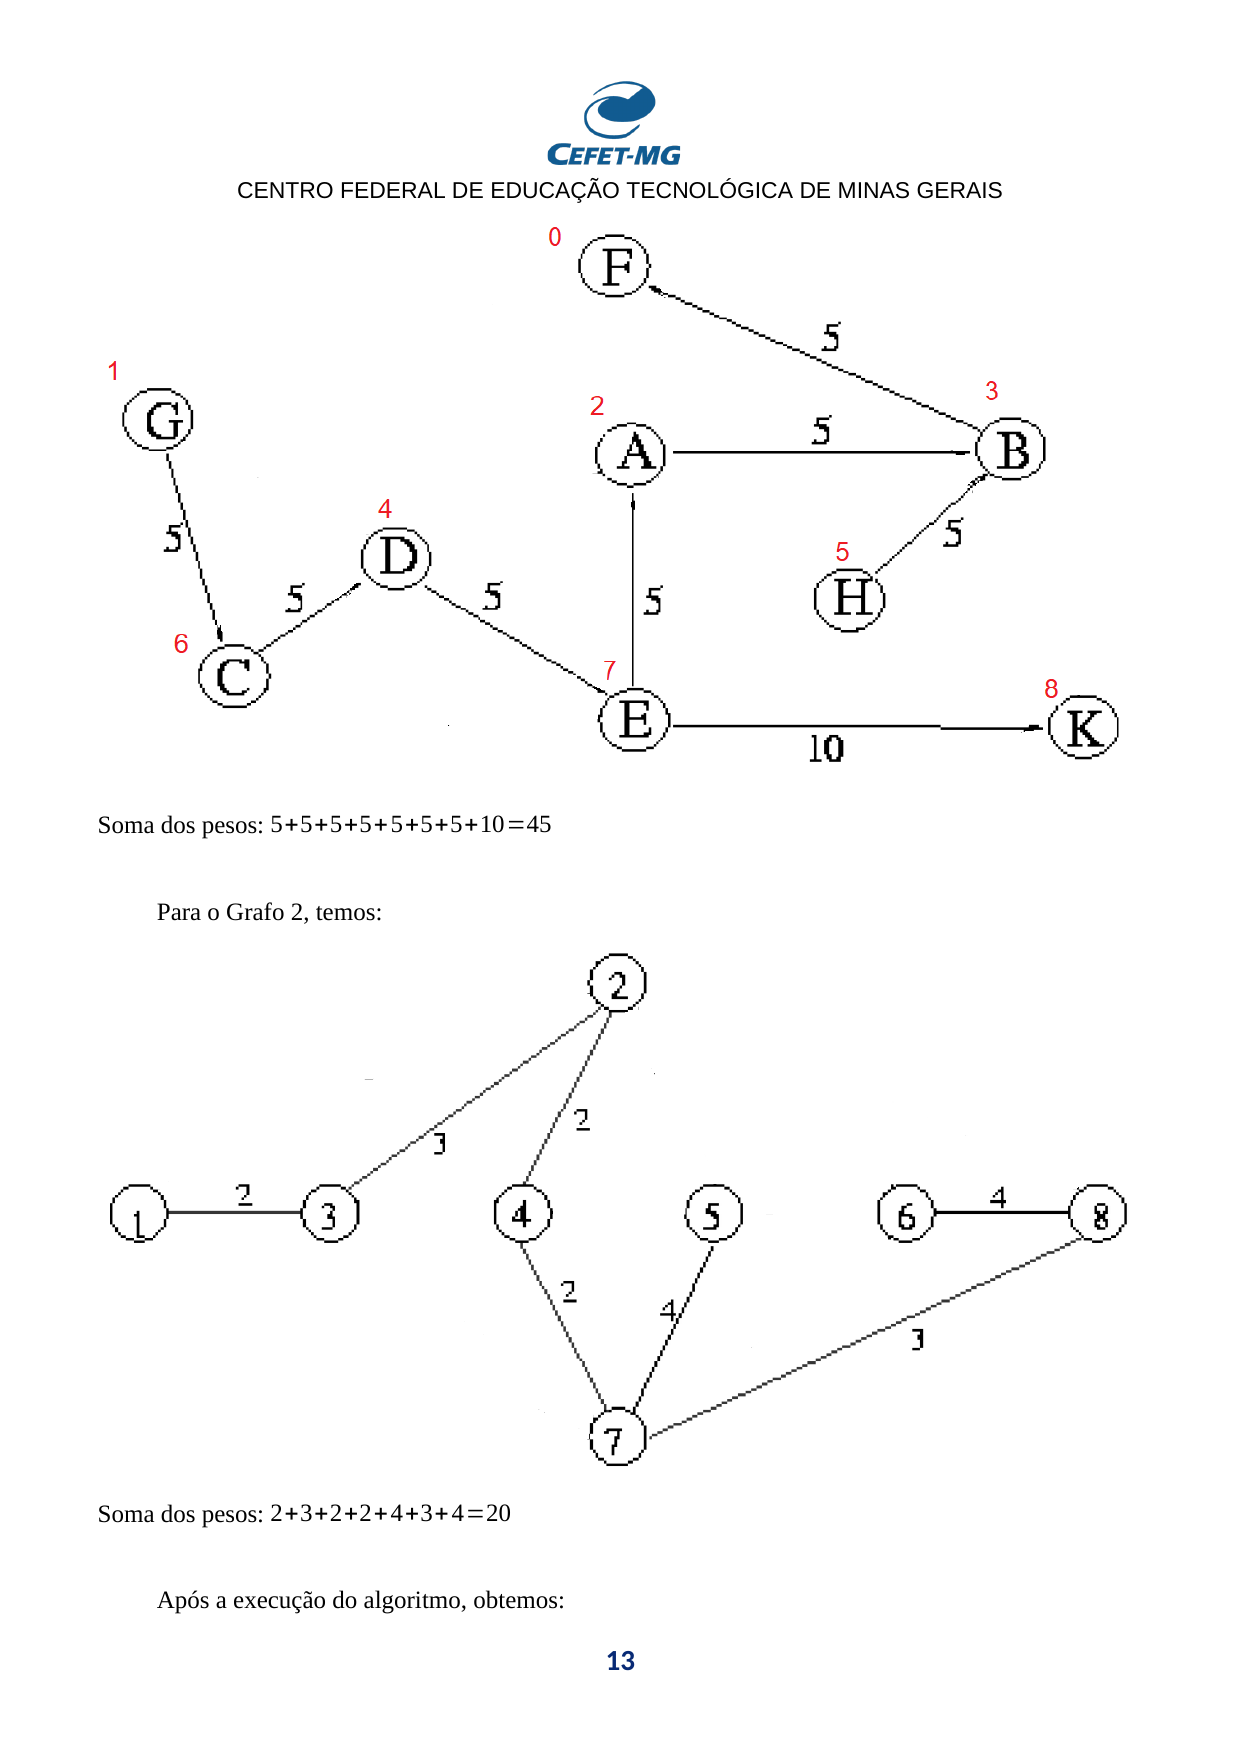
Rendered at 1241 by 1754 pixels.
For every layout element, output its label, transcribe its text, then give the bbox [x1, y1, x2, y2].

text Soma dos pesos: [97, 810, 1143, 839]
picture [97, 213, 1143, 793]
picture [97, 939, 1143, 1482]
text Após a execução do algoritmo, obtemos: [97, 1585, 1143, 1614]
text Para o Grafo 2, temos: [97, 897, 1143, 925]
text Soma dos pesos: [97, 1499, 1143, 1528]
picture [547, 81, 681, 165]
